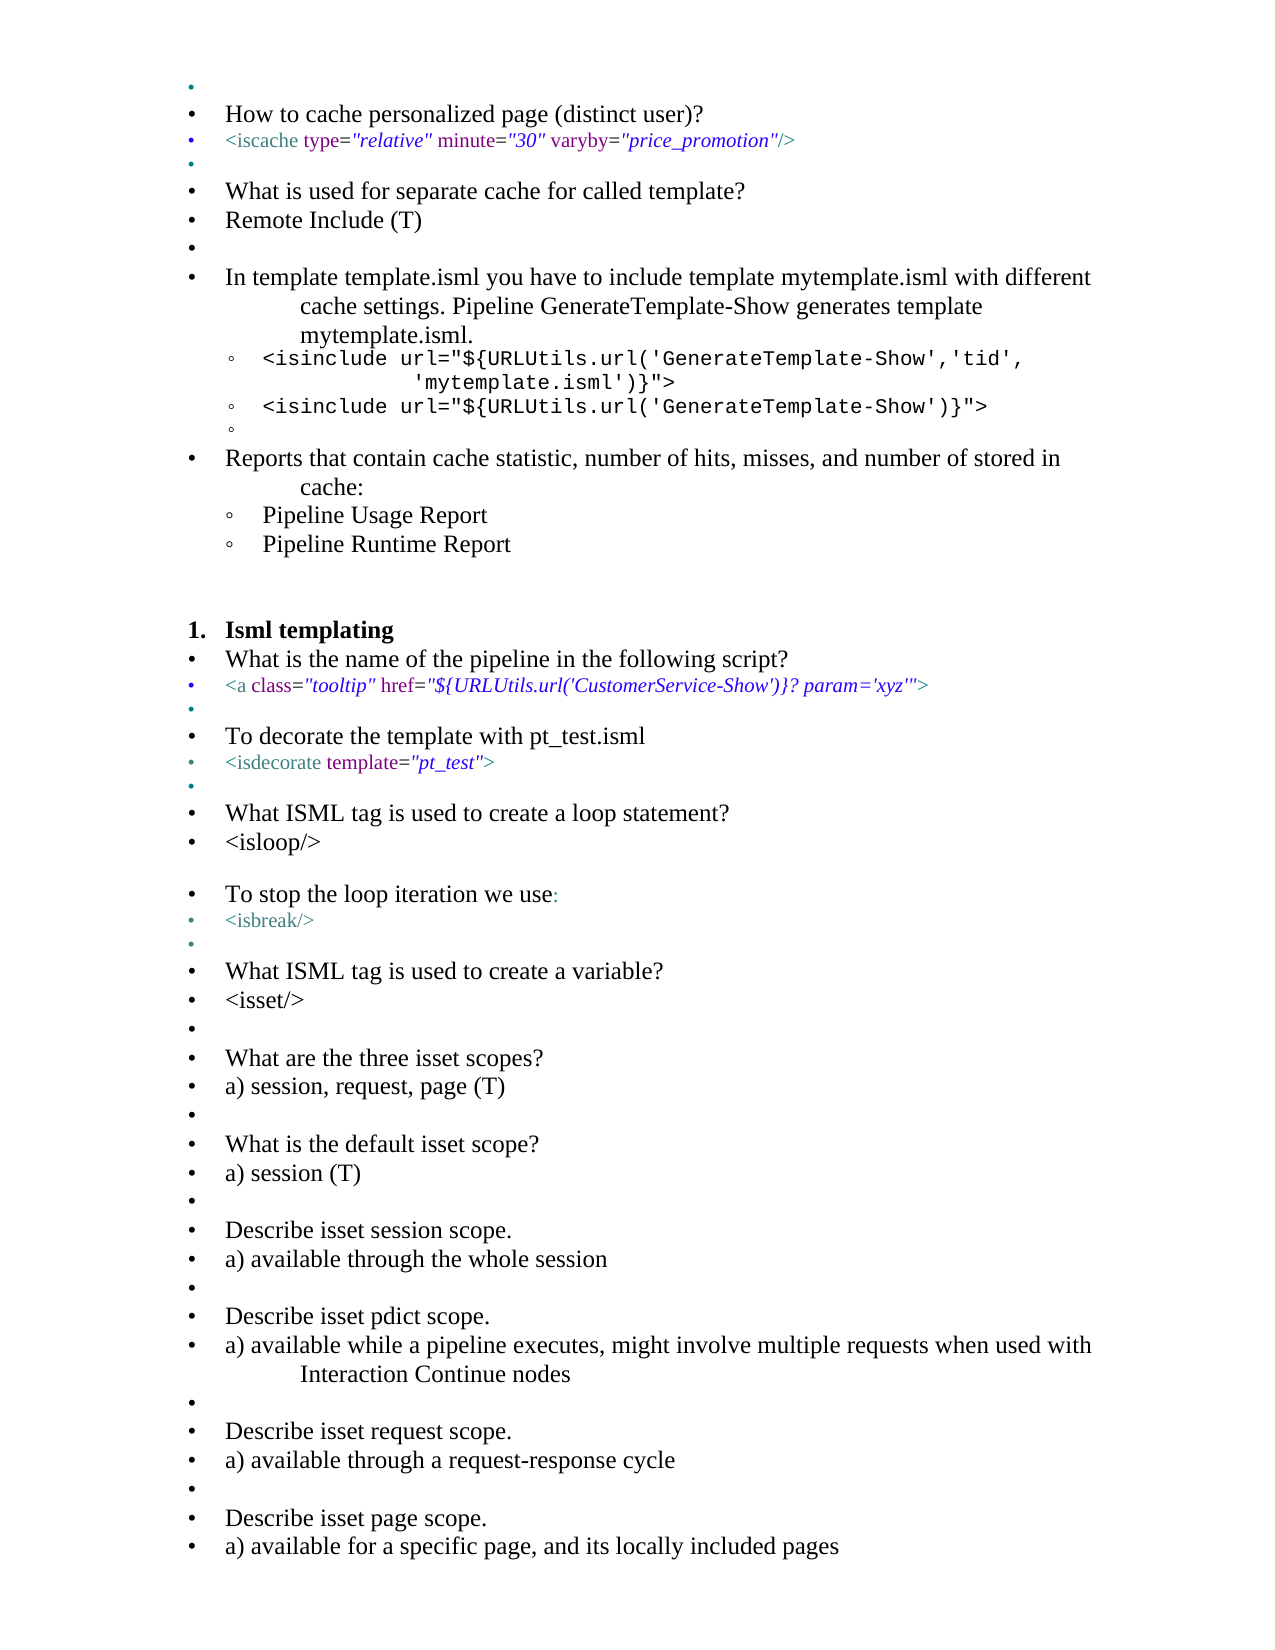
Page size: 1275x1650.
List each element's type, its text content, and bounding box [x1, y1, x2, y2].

list Isml templating [187, 616, 1125, 644]
list <isinclude url="${URLUtils.url('GenerateTemplate-Show')}"> [225, 396, 1125, 419]
list Reports that contain cache statistic, number of hits, misses, and number of stored in cache: [187, 443, 1125, 501]
list What is the name of the pipeline in the following script? [187, 644, 1125, 673]
list <a class="tooltip" href="${URLUtils.url('CustomerService-Show')}? param='xyz'"> [187, 673, 1125, 697]
list <isloop/> [187, 827, 1125, 856]
list Describe isset page scope. [187, 1503, 1125, 1531]
list <isinclude url="${URLUtils.url('GenerateTemplate-Show','tid', 'mytemplate.isml')}"> [225, 348, 1125, 396]
list What ISML tag is used to create a loop statement? [187, 798, 1125, 827]
list What is the default isset scope? [187, 1129, 1125, 1158]
list Describe isset session scope. [187, 1215, 1125, 1244]
list <isbreak/> [187, 908, 1125, 932]
list <isset/> [187, 985, 1125, 1014]
list a) session, request, page (T) [187, 1071, 1125, 1100]
list a) available through the whole session [187, 1244, 1125, 1273]
list Describe isset request scope. [187, 1416, 1125, 1445]
list Describe isset pdict scope. [187, 1301, 1125, 1330]
list To stop the loop iteration we use: [187, 879, 1125, 908]
list In template template.isml you have to include template mytemplate.isml with different cache settings. Pipeline GenerateTemplate-Show generates template mytemplate.isml. [187, 262, 1125, 348]
list a) available while a pipeline executes, might involve multiple requests when used with Interaction Continue nodes [187, 1330, 1125, 1388]
list a) available for a specific page, and its locally included pages [187, 1531, 1125, 1560]
list a) session (T) [187, 1158, 1125, 1186]
list What are the three isset scopes? [187, 1043, 1125, 1071]
list Pipeline Usage Report [225, 501, 1125, 529]
list How to cache personalized page (distinct user)? [187, 99, 1125, 128]
list <isdecorate template="pt_test"> [187, 750, 1125, 774]
list Pipeline Runtime Report [225, 529, 1125, 558]
list <iscache type="relative" minute="30" varyby="price_promotion"/> [187, 128, 1125, 152]
list To decorate the template with pt_test.isml [187, 721, 1125, 750]
list What ISML tag is used to create a variable? [187, 956, 1125, 985]
list Remote Include (T) [187, 205, 1125, 233]
list a) available through a request-response cycle [187, 1445, 1125, 1474]
list What is used for separate cache for called template? [187, 176, 1125, 205]
